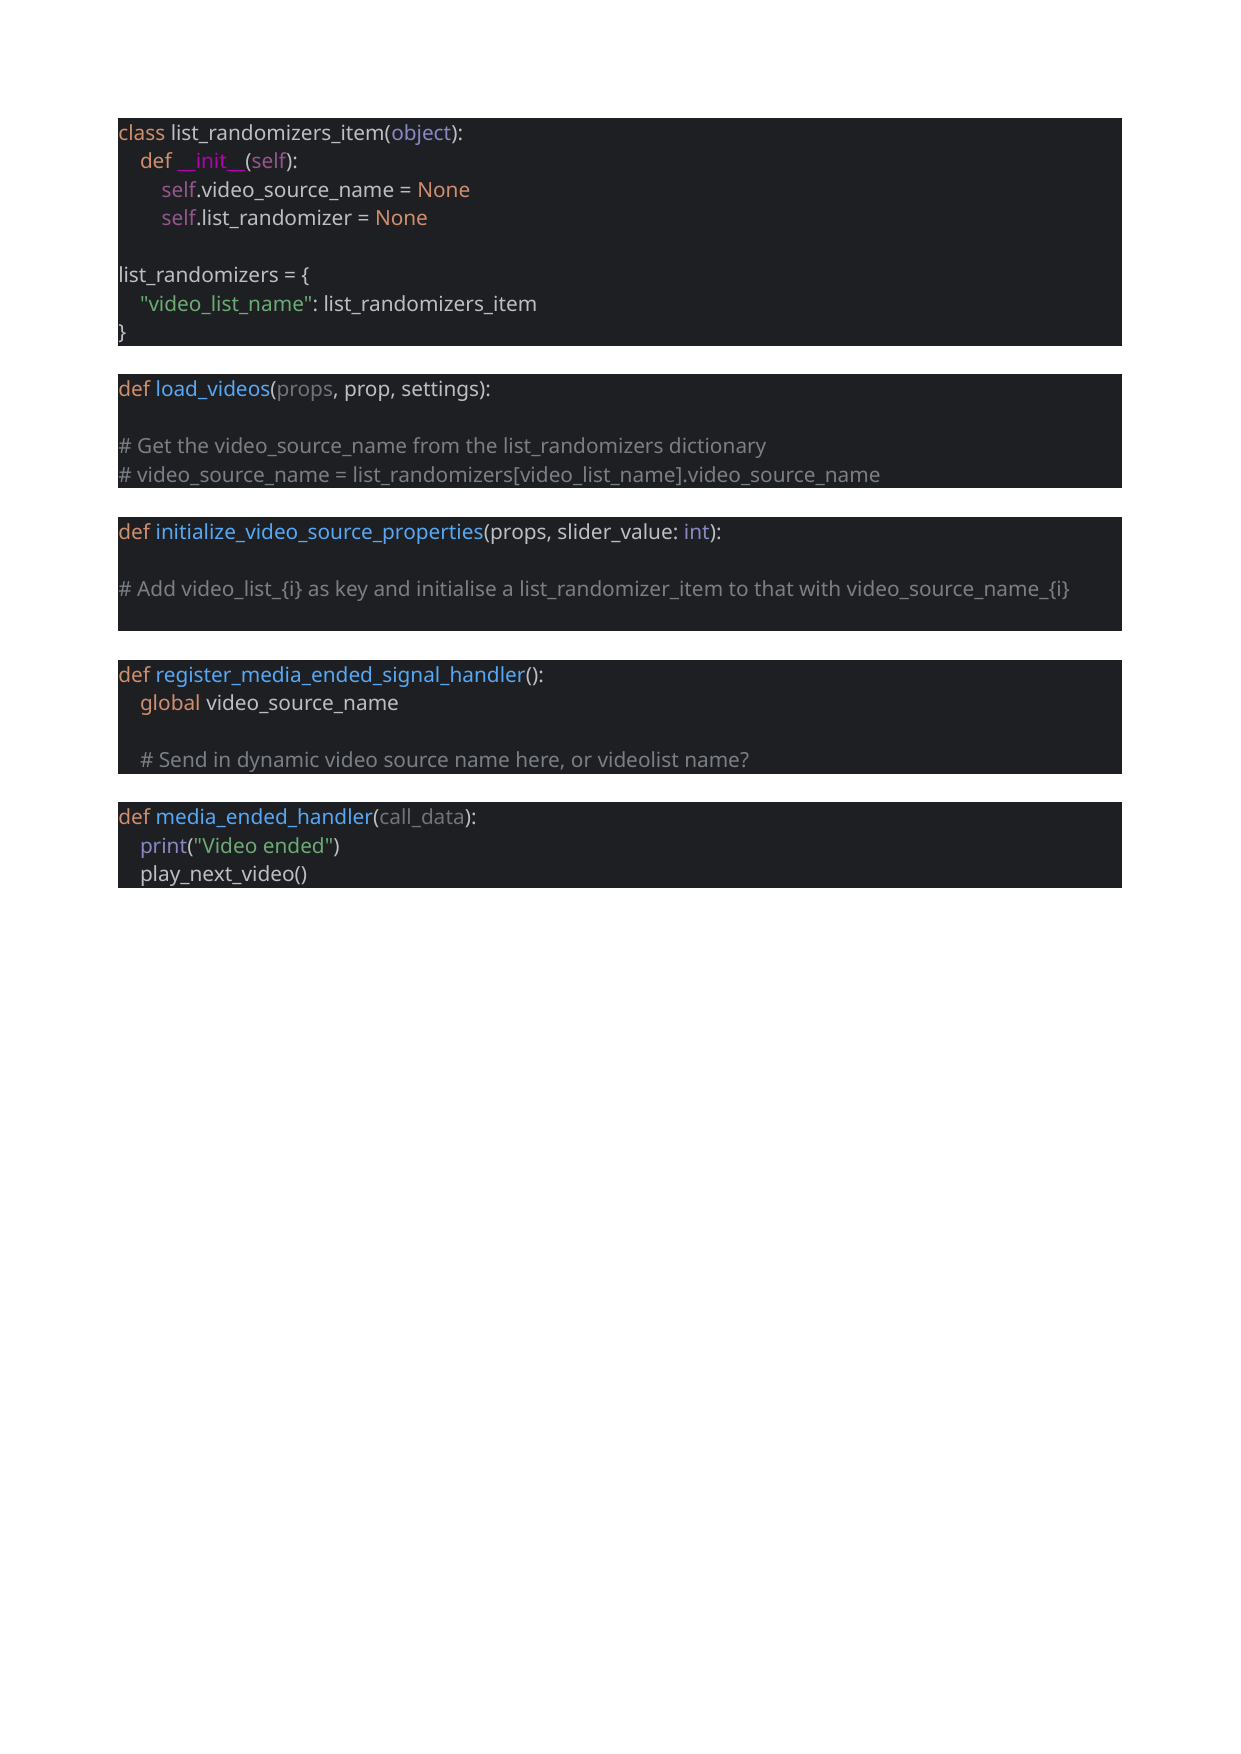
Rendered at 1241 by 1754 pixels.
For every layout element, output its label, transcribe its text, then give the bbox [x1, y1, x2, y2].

text def load_videos(props, prop, settings): [118, 374, 1122, 432]
text def register_media_ended_signal_handler(): global video_source_name # Send in dynamic video source name here, or videolist name? [118, 660, 1122, 774]
text # Add video_list_{i} as key and initialise a list_randomizer_item to that with video_source_name_{i} [118, 574, 1122, 631]
text def media_ended_handler(call_data): print("Video ended") play_next_video() [118, 802, 1122, 888]
text # Get the video_source_name from the list_randomizers dictionary # video_source_name = list_randomizers[video_list_name].video_source_name [118, 432, 1122, 488]
text def initialize_video_source_properties(props, slider_value: int): [118, 517, 1122, 574]
text class list_randomizers_item(object): def __init__(self): self.video_source_name = None self.list_randomizer = None list_randomizers = { "video_list_name": list_randomizers_item } [118, 118, 1122, 346]
